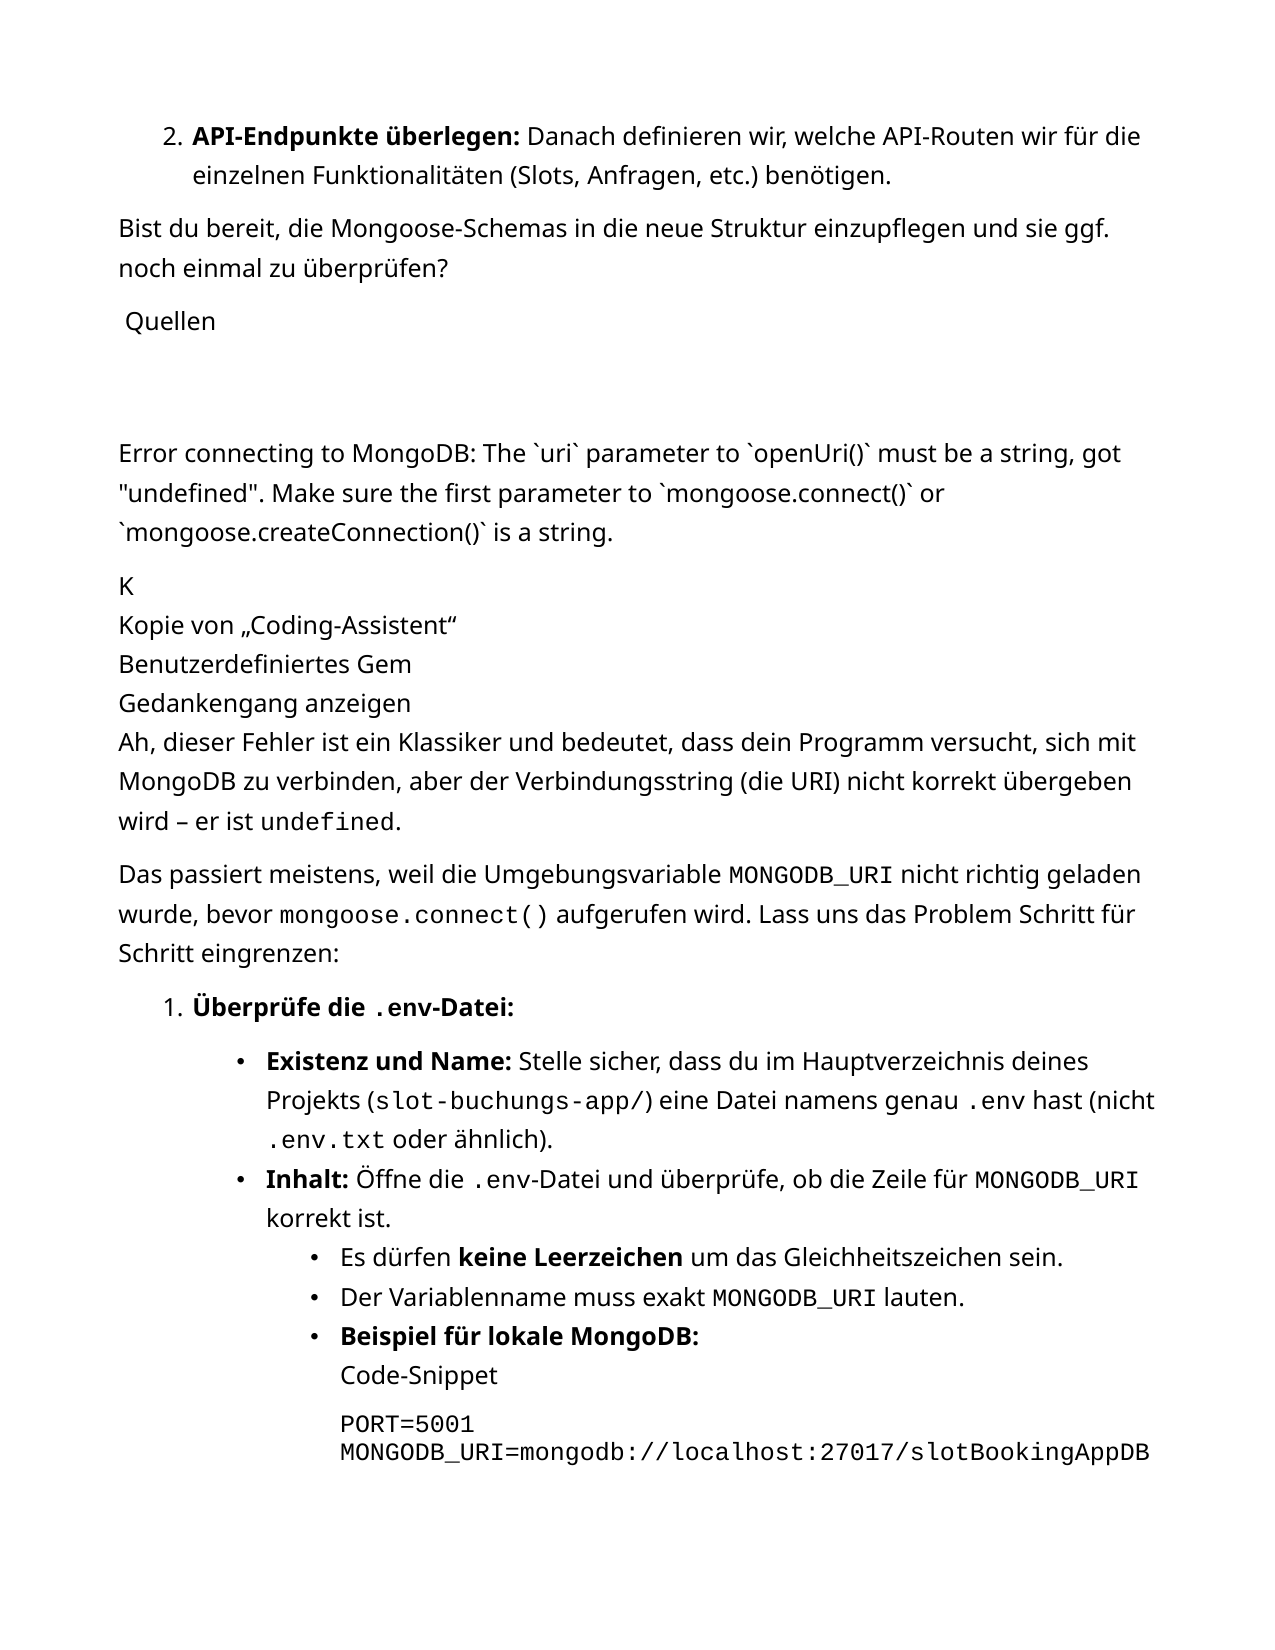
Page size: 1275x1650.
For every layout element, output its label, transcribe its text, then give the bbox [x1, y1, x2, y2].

list Existenz und Name: Stelle sicher, dass du im Hauptverzeichnis deines Projekts (slot-buchungs-app/) eine Datei namens genau .env hast (nicht .env.txt oder ähnlich). [236, 1043, 1157, 1156]
text Error connecting to MongoDB: The `uri` parameter to `openUri()` must be a string, got "undefined". Make sure the first parameter to `mongoose.connect()` or `mongoose.createConnection()` is a string. [118, 436, 1157, 548]
list MONGODB_URI=mongodb://localhost:27017/slotBookingAppDB [310, 1440, 1157, 1468]
text Ah, dieser Fehler ist ein Klassiker und bedeutet, dass dein Programm versucht, sich mit MongoDB zu verbinden, aber der Verbindungsstring (die URI) nicht korrekt übergeben wird – er ist undefined. [118, 725, 1157, 837]
list Überprüfe die .env-Datei: [162, 989, 1157, 1024]
list Der Variablenname muss exakt MONGODB_URI lauten. [310, 1279, 1157, 1313]
text Quellen [118, 304, 1157, 338]
list Es dürfen keine Leerzeichen um das Gleichheitszeichen sein. [310, 1240, 1157, 1274]
text Das passiert meistens, weil die Umgebungsvariable MONGODB_URI nicht richtig geladen wurde, bevor mongoose.connect() aufgerufen wird. Lass uns das Problem Schritt für Schritt eingrenzen: [118, 857, 1157, 970]
text Benutzerdefiniertes Gem [118, 646, 1157, 681]
list API-Endpunkte überlegen: Danach definieren wir, welche API-Routen wir für die einzelnen Funktionalitäten (Slots, Anfragen, etc.) benötigen. [162, 118, 1157, 191]
text Bist du bereit, die Mongoose-Schemas in die neue Struktur einzupflegen und sie ggf. noch einmal zu überprüfen? [118, 211, 1157, 284]
list Inhalt: Öffne die .env-Datei und überprüfe, ob die Zeile für MONGODB_URI korrekt ist. [236, 1161, 1157, 1235]
text Kopie von „Coding-Assistent“ [118, 607, 1157, 641]
text K [118, 568, 1157, 602]
list Code-Snippet [310, 1358, 1157, 1392]
text Gedankengang anzeigen [118, 686, 1157, 720]
list PORT=5001 [310, 1411, 1157, 1440]
list Beispiel für lokale MongoDB: [310, 1318, 1157, 1353]
